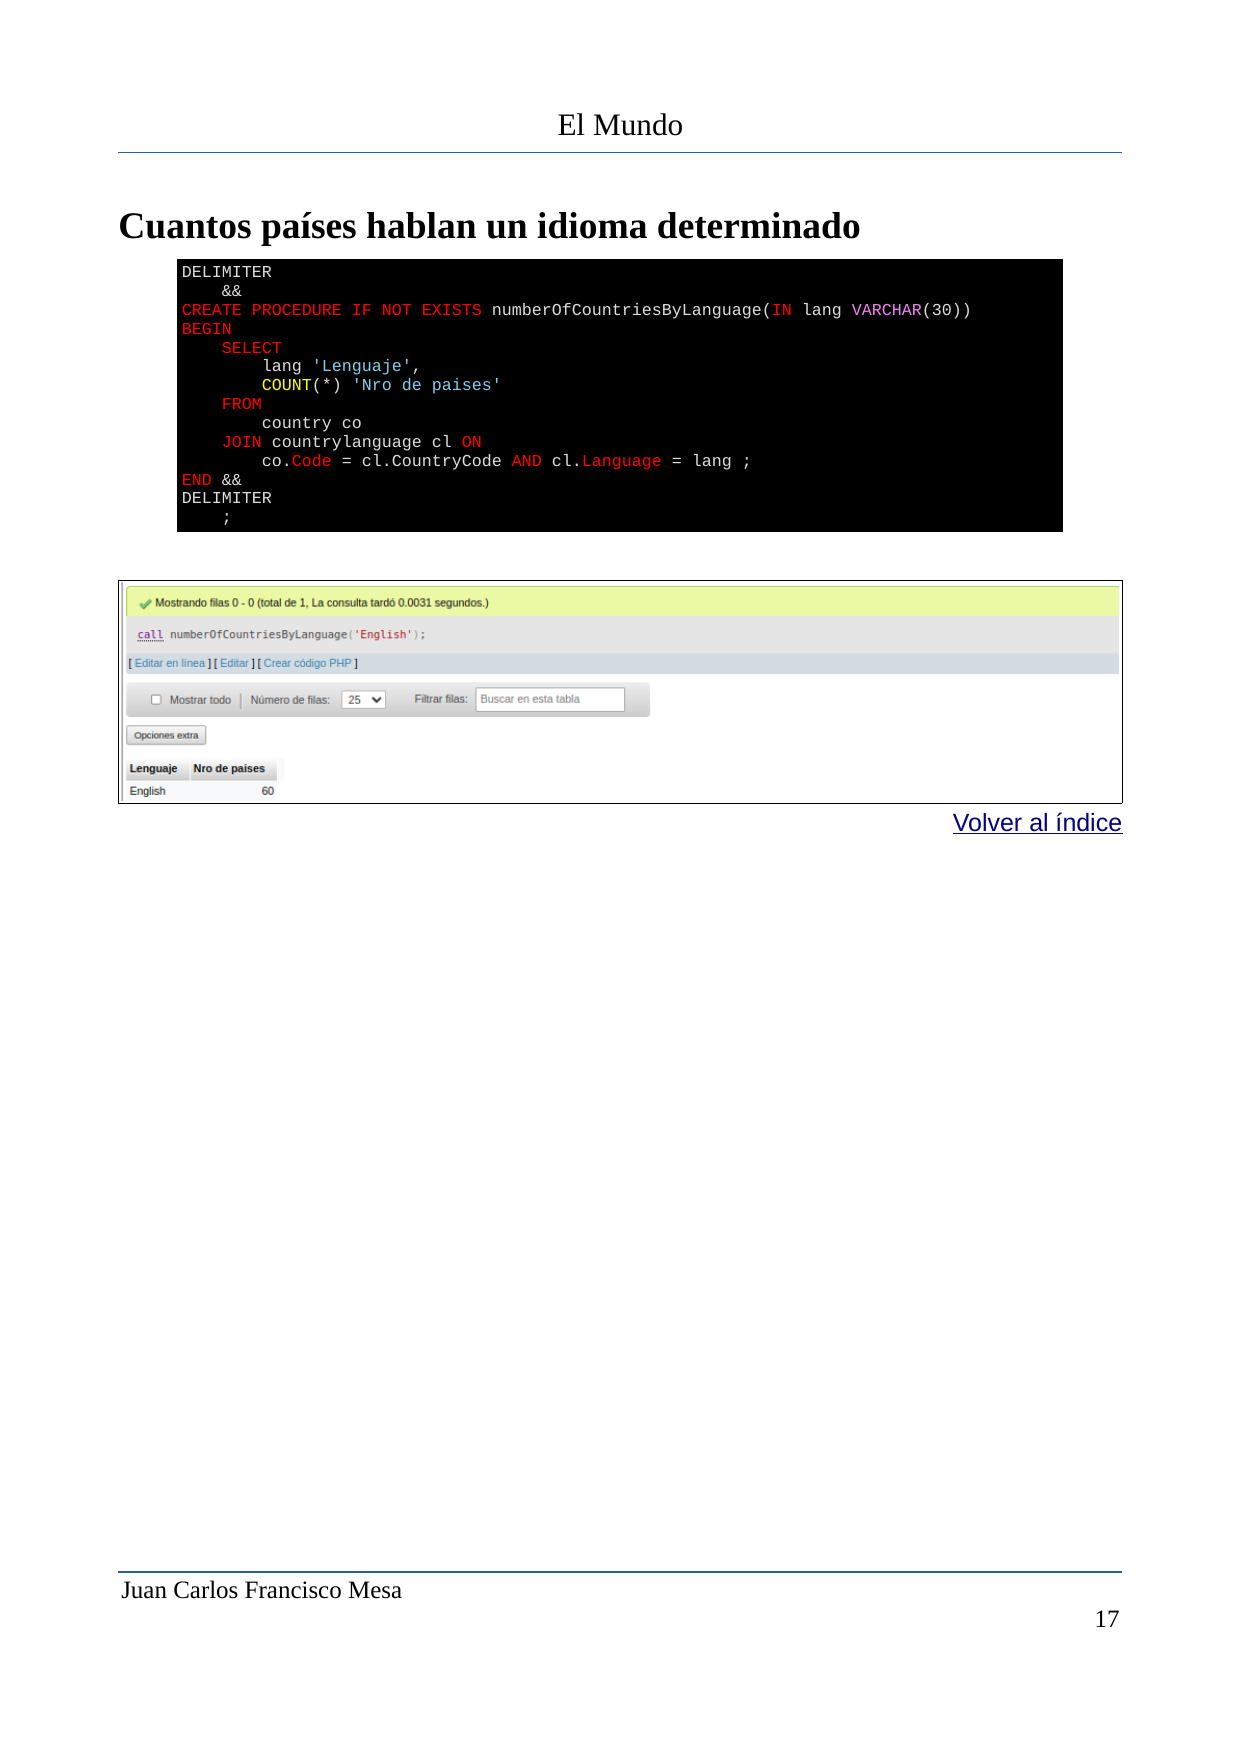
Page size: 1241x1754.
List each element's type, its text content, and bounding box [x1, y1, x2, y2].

text END && [179, 467, 1062, 486]
subtitle Cuantos países hablan un idioma determinado [118, 204, 1122, 247]
text Volver al índice [118, 804, 1122, 836]
text FROM [179, 391, 1062, 410]
text CREATE PROCEDURE IF NOT EXISTS numberOfCountriesByLanguage(IN lang VARCHAR(30)) [179, 297, 1062, 316]
text DELIMITER [179, 486, 1062, 504]
text SELECT [179, 335, 1062, 353]
text ; [179, 504, 1062, 531]
picture [121, 582, 1119, 801]
text co.Code = cl.CountryCode AND cl.Language = lang ; [179, 448, 1062, 467]
text COUNT(*) 'Nro de paises' [179, 372, 1062, 391]
text DELIMITER [179, 261, 1062, 278]
text JOIN countrylanguage cl ON [179, 429, 1062, 448]
text lang 'Lenguaje', [179, 353, 1062, 372]
text [119, 581, 1122, 803]
text country co [179, 410, 1062, 429]
text BEGIN [179, 316, 1062, 335]
text && [179, 278, 1062, 297]
